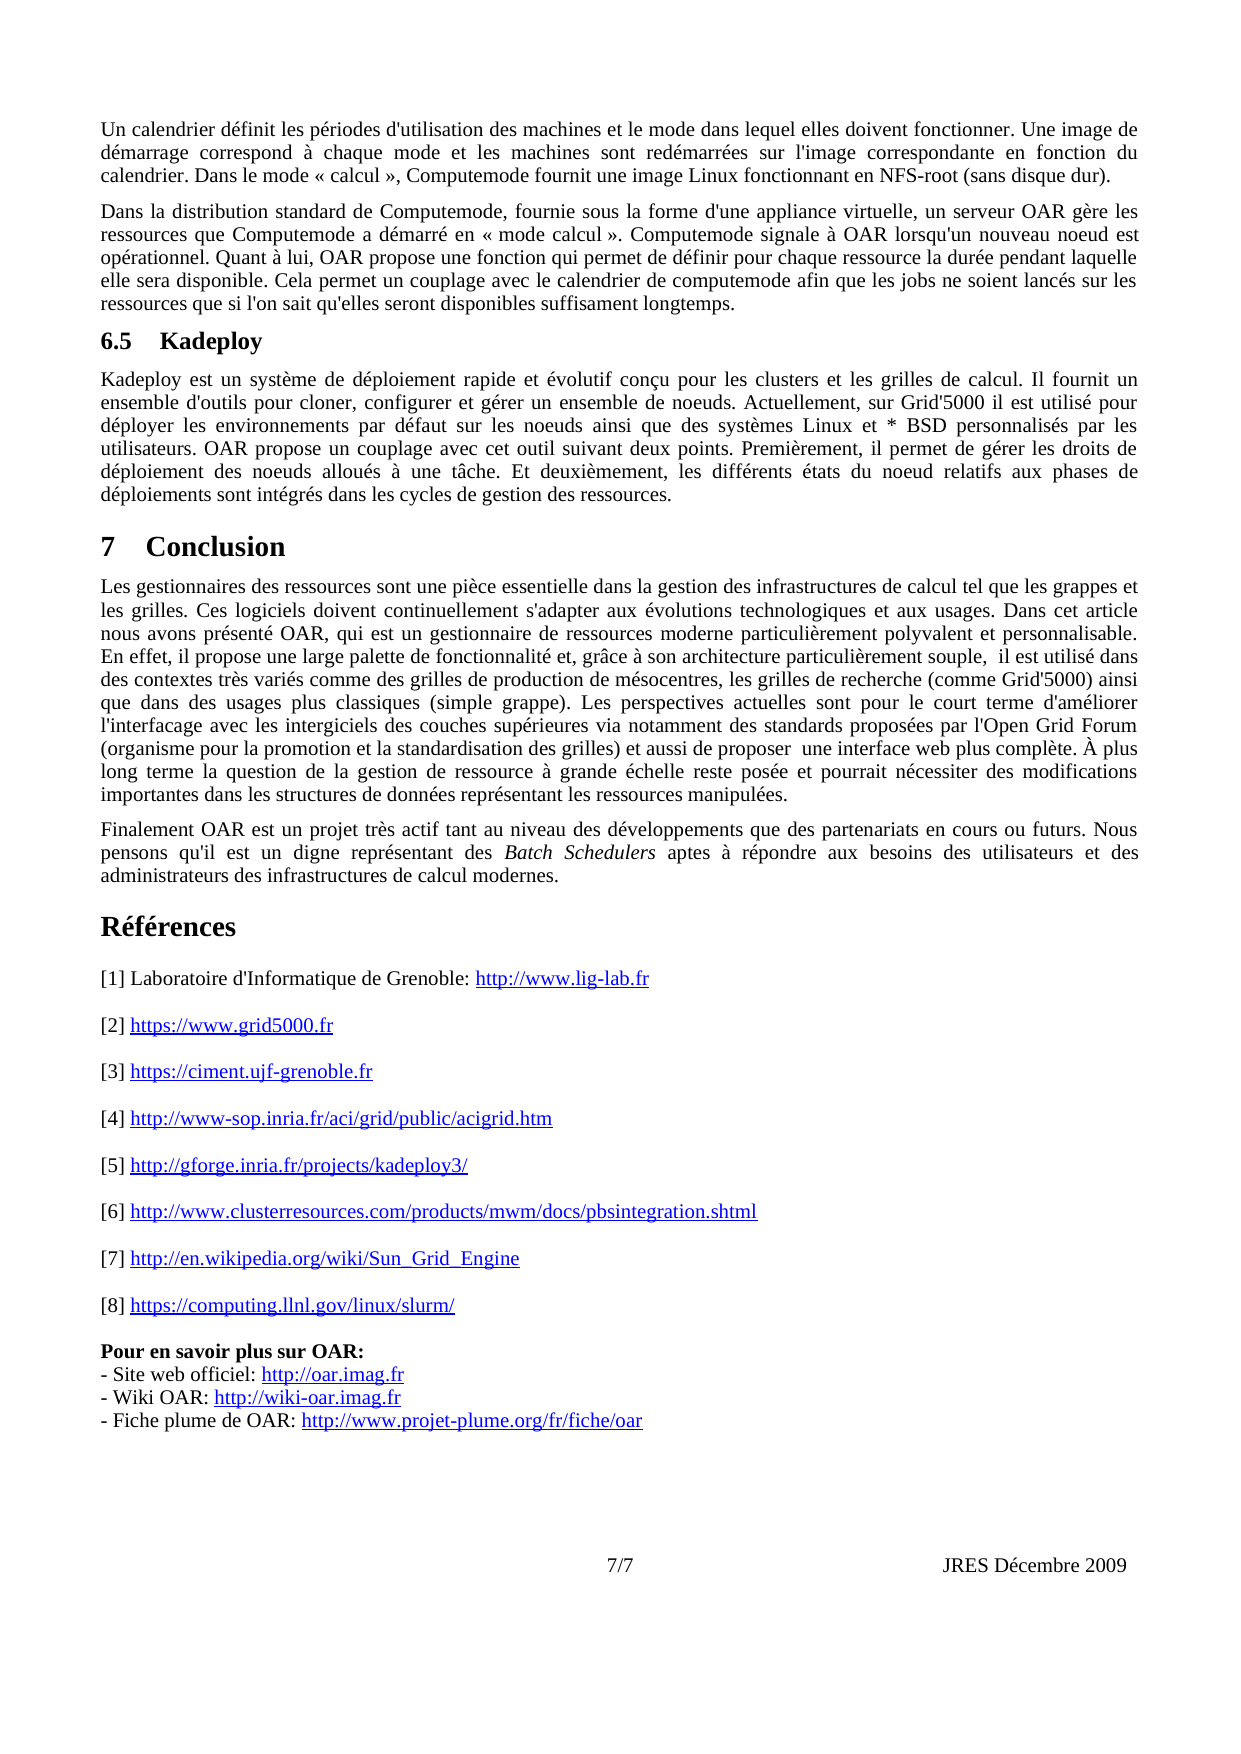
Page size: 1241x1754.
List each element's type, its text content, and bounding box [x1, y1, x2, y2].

text Pour en savoir plus sur OAR: - Site web officiel: http://oar.imag.fr - Wiki OAR: http://wiki-oar.imag.fr - Fiche plume de OAR: http://www.projet-plume.org/fr/fiche/oar [100, 1340, 1140, 1432]
text Dans la distribution standard de Computemode, fournie sous la forme d'une appliance virtuelle, un serveur OAR gère les ressources que Computemode a démarré en « mode calcul ». Computemode signale à OAR lorsqu'un nouveau noeud est opérationnel. Quant à lui, OAR propose une fonction qui permet de définir pour chaque ressource la durée pendant laquelle elle sera disponible. Cela permet un couplage avec le calendrier de computemode afin que les jobs ne soient lancés sur les ressources que si l'on sait qu'elles seront disponibles suffisament longtemps. [100, 200, 1140, 315]
text [4] http://www-sop.inria.fr/aci/grid/public/acigrid.htm [100, 1107, 1140, 1130]
text [1] Laboratoire d'Informatique de Grenoble: http://www.lig-lab.fr [100, 967, 1140, 990]
subtitle Conclusion [100, 531, 1140, 563]
text Références [100, 911, 1140, 943]
text [5] http://gforge.inria.fr/projects/kadeploy3/ [100, 1153, 1140, 1176]
text [2] https://www.grid5000.fr [100, 1013, 1140, 1036]
text [3] https://ciment.ujf-grenoble.fr [100, 1060, 1140, 1083]
text Finalement OAR est un projet très actif tant au niveau des développements que des partenariats en cours ou futurs. Nous pensons qu'il est un digne représentant des Batch Schedulers aptes à répondre aux besoins des utilisateurs et des administrateurs des infrastructures de calcul modernes. [100, 818, 1140, 887]
text Kadeploy est un système de déploiement rapide et évolutif conçu pour les clusters et les grilles de calcul. Il fournit un ensemble d'outils pour cloner, configurer et gérer un ensemble de noeuds. Actuellement, sur Grid'5000 il est utilisé pour déployer les environnements par défaut sur les noeuds ainsi que des systèmes Linux et * BSD personnalisés par les utilisateurs. OAR propose un couplage avec cet outil suivant deux points. Premièrement, il permet de gérer les droits de déploiement des noeuds alloués à une tâche. Et deuxièmement, les différents états du noeud relatifs aux phases de déploiements sont intégrés dans les cycles de gestion des ressources. [100, 367, 1140, 506]
text [8] https://computing.llnl.gov/linux/slurm/ [100, 1293, 1140, 1316]
text Les gestionnaires des ressources sont une pièce essentielle dans la gestion des infrastructures de calcul tel que les grappes et les grilles. Ces logiciels doivent continuellement s'adapter aux évolutions technologiques et aux usages. Dans cet article nous avons présenté OAR, qui est un gestionnaire de ressources moderne particulièrement polyvalent et personnalisable. En effet, il propose une large palette de fonctionnalité et, grâce à son architecture particulièrement souple, il est utilisé dans des contextes très variés comme des grilles de production de mésocentres, les grilles de recherche (comme Grid'5000) ainsi que dans des usages plus classiques (simple grappe). Les perspectives actuelles sont pour le court terme d'améliorer l'interfacage avec les intergiciels des couches supérieures via notamment des standards proposées par l'Open Grid Forum (organisme pour la promotion et la standardisation des grilles) et aussi de proposer une interface web plus complète. À plus long terme la question de la gestion de ressource à grande échelle reste posée et pourrait nécessiter des modifications importantes dans les structures de données représentant les ressources manipulées. [100, 575, 1140, 806]
text [7] http://en.wikipedia.org/wiki/Sun_Grid_Engine [100, 1247, 1140, 1270]
text Un calendrier définit les périodes d'utilisation des machines et le mode dans lequel elles doivent fonctionner. Une image de démarrage correspond à chaque mode et les machines sont redémarrées sur l'image correspondante en fonction du calendrier. Dans le mode « calcul », Computemode fournit une image Linux fonctionnant en NFS-root (sans disque dur). [100, 118, 1140, 187]
text [6] http://www.clusterresources.com/products/mwm/docs/pbsintegration.shtml [100, 1200, 1140, 1223]
subtitle Kadeploy [100, 327, 1140, 355]
